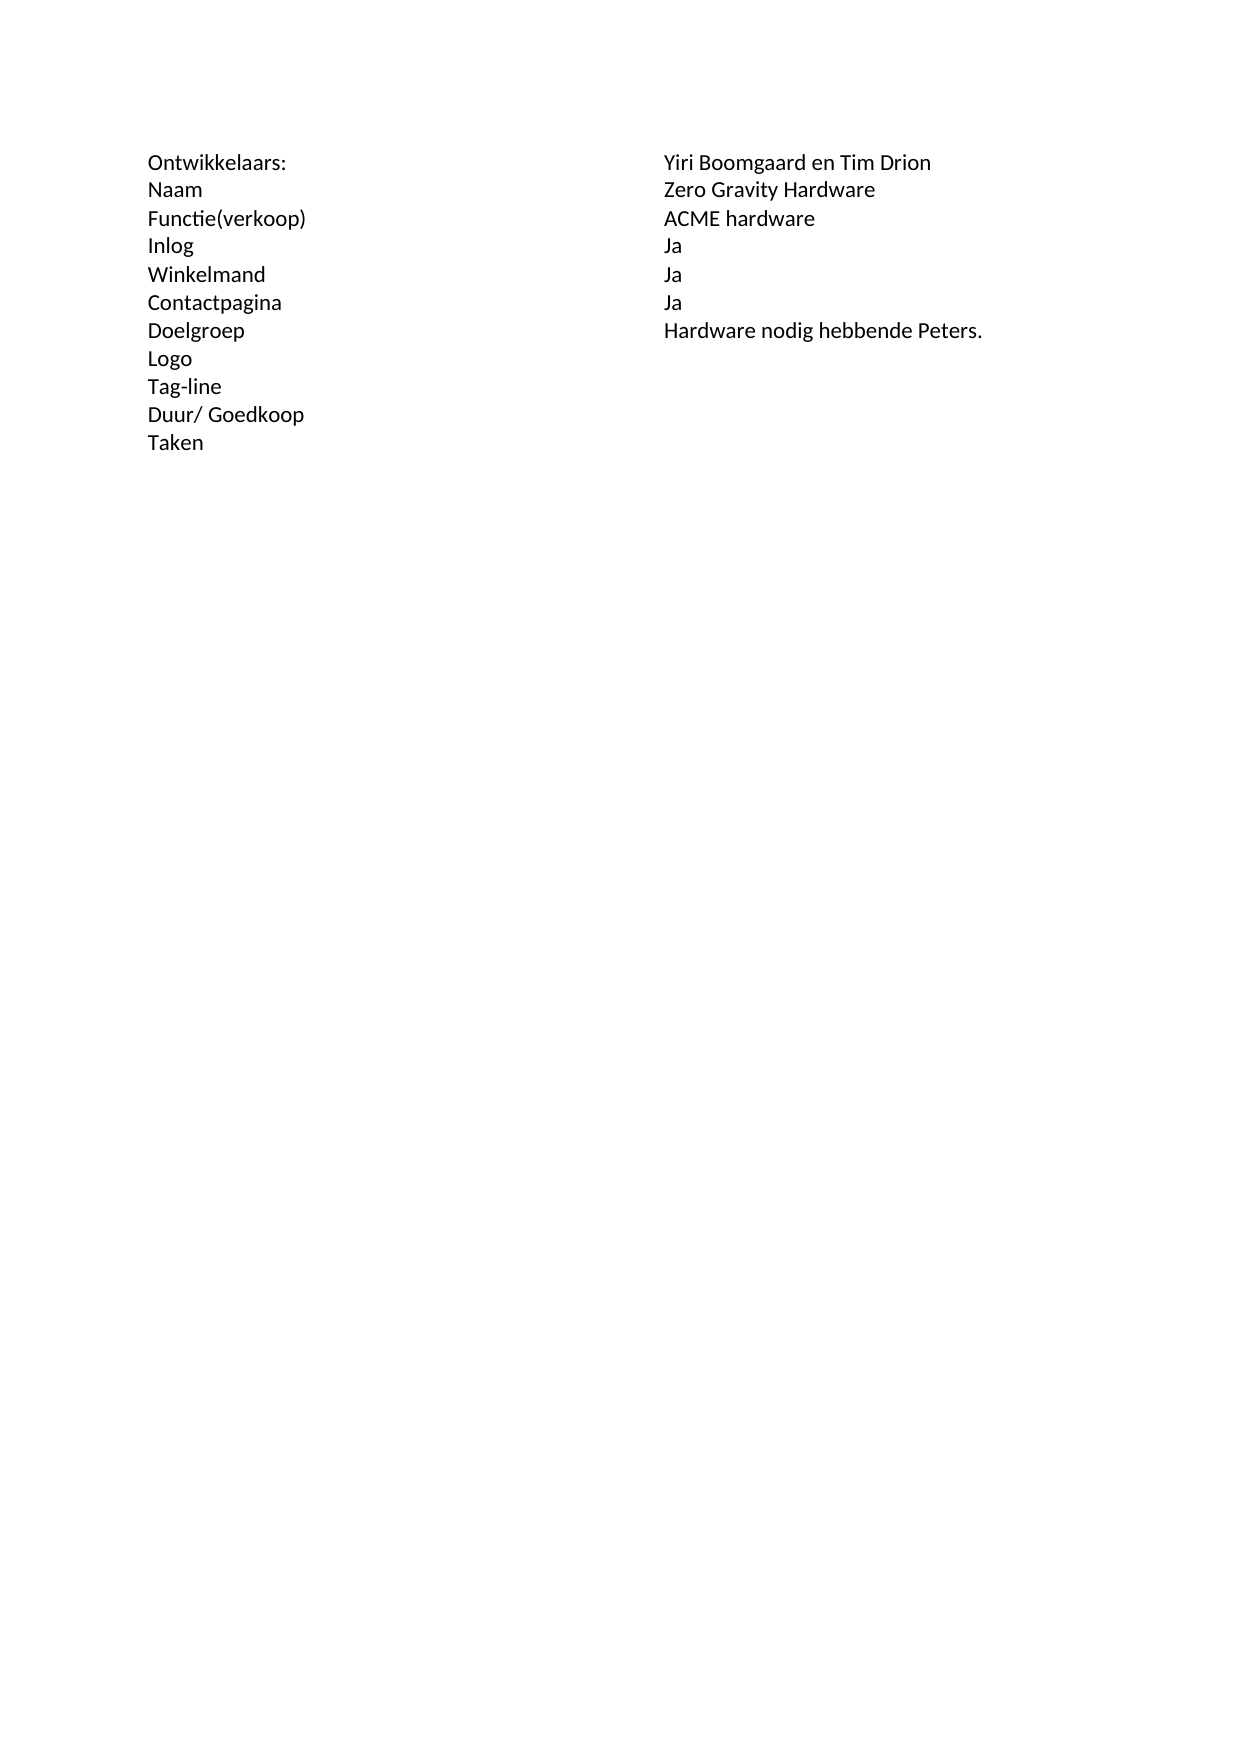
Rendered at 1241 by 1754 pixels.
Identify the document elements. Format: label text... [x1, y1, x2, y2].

text Tag-line [148, 372, 1093, 400]
text Doelgroep Hardware nodig hebbende Peters. [148, 316, 1093, 344]
text Ontwikkelaars: Yiri Boomgaard en Tim Drion [148, 148, 1093, 176]
text Winkelmand Ja [148, 260, 1093, 288]
text Functie(verkoop) ACME hardware [148, 204, 1093, 232]
text Naam Zero Gravity Hardware [148, 176, 1093, 204]
text Duur/ Goedkoop [148, 400, 1093, 428]
text Contactpagina Ja [148, 288, 1093, 316]
text Taken [148, 428, 1093, 456]
text Logo [148, 344, 1093, 372]
text Inlog Ja [148, 232, 1093, 260]
